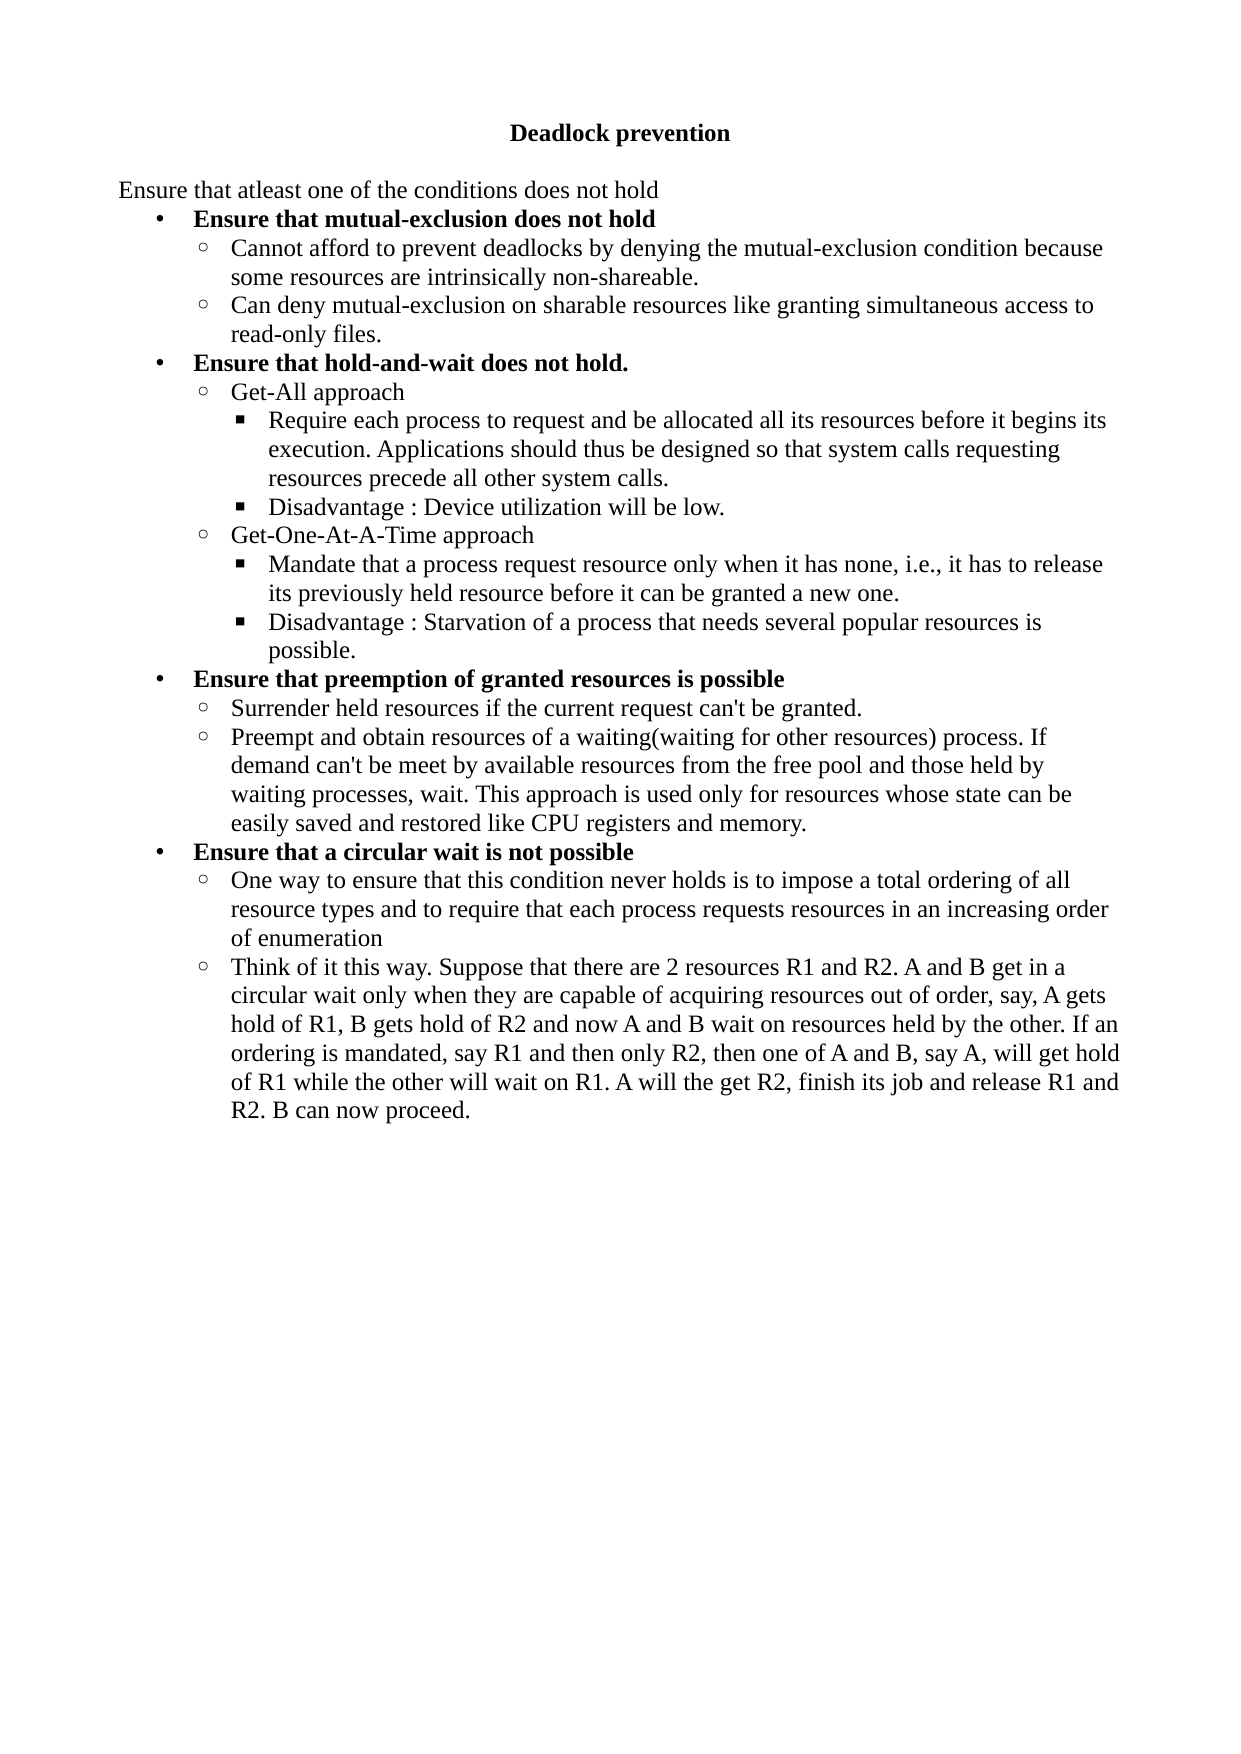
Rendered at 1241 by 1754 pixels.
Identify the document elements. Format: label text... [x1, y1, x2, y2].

list Cannot afford to prevent deadlocks by denying the mutual-exclusion condition because some resources are intrinsically non-shareable. [193, 233, 1122, 291]
list Surrender held resources if the current request can't be granted. [193, 693, 1122, 722]
list Ensure that mutual-exclusion does not hold [156, 204, 1122, 233]
list Can deny mutual-exclusion on sharable resources like granting simultaneous access to read-only files. [193, 291, 1122, 348]
list Disadvantage : Starvation of a process that needs several popular resources is possible. [231, 607, 1122, 664]
list Require each process to request and be allocated all its resources before it begins its execution. Applications should thus be designed so that system calls requesting resources precede all other system calls. [231, 406, 1122, 492]
list Disadvantage : Device utilization will be low. [231, 492, 1122, 521]
list Ensure that hold-and-wait does not hold. [156, 348, 1122, 377]
list Preempt and obtain resources of a waiting(waiting for other resources) process. If demand can't be meet by available resources from the free pool and those held by waiting processes, wait. This approach is used only for resources whose state can be easily saved and restored like CPU registers and memory. [193, 722, 1122, 837]
text Deadlock prevention [118, 118, 1122, 147]
text Ensure that atleast one of the conditions does not hold [118, 176, 1122, 204]
list One way to ensure that this condition never holds is to impose a total ordering of all resource types and to require that each process requests resources in an increasing order of enumeration [193, 866, 1122, 952]
list Get-One-At-A-Time approach [193, 521, 1122, 549]
list Think of it this way. Suppose that there are 2 resources R1 and R2. A and B get in a circular wait only when they are capable of acquiring resources out of order, say, A gets hold of R1, B gets hold of R2 and now A and B wait on resources held by the other. If an ordering is mandated, say R1 and then only R2, then one of A and B, say A, will get hold of R1 while the other will wait on R1. A will the get R2, finish its job and release R1 and R2. B can now proceed. [193, 952, 1122, 1124]
list Ensure that a circular wait is not possible [156, 837, 1122, 866]
list Get-All approach [193, 377, 1122, 406]
list Mandate that a process request resource only when it has none, i.e., it has to release its previously held resource before it can be granted a new one. [231, 549, 1122, 607]
list Ensure that preemption of granted resources is possible [156, 664, 1122, 693]
